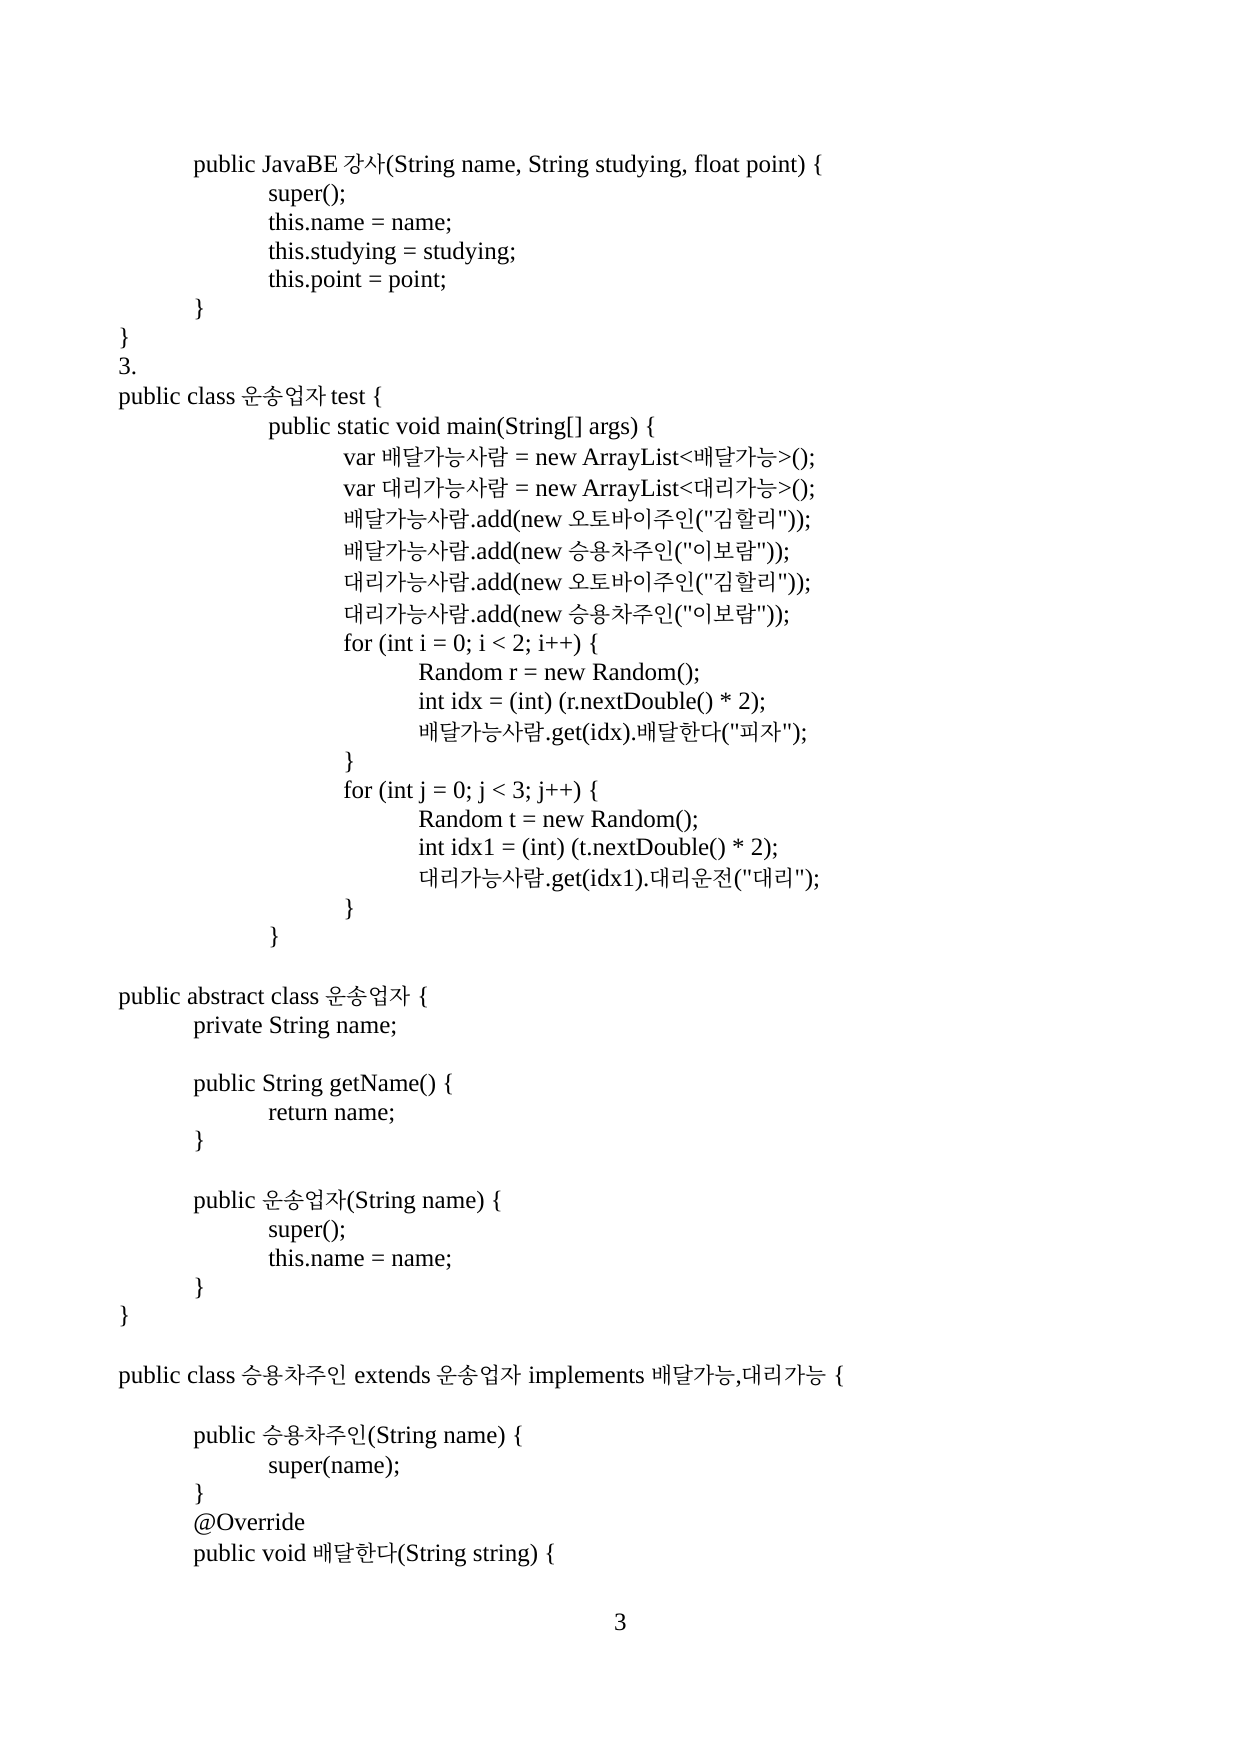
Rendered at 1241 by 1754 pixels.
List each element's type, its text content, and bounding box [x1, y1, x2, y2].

text for (int j = 0; j < 3; j++) { [118, 775, 1122, 804]
text var 배달가능사람 = new ArrayList<배달가능>(); [118, 440, 1122, 471]
text int idx = (int) (r.nextDouble() * 2); [118, 686, 1122, 715]
text 대리가능사람.get(idx1).대리운전("대리"); [118, 861, 1122, 893]
text 대리가능사람.add(new 오토바이주인("김할리")); [118, 566, 1122, 597]
text 배달가능사람.get(idx).배달한다("피자"); [118, 715, 1122, 746]
text } [118, 1125, 1122, 1154]
text public class 승용차주인 extends 운송업자 implements 배달가능,대리가능 { [118, 1358, 1122, 1389]
text } [118, 1478, 1122, 1507]
text super(); [118, 1214, 1122, 1243]
text } [118, 1272, 1122, 1301]
text return name; [118, 1097, 1122, 1125]
text public 운송업자(String name) { [118, 1183, 1122, 1214]
text Random r = new Random(); [118, 657, 1122, 686]
text 3. [118, 351, 1122, 379]
text public JavaBE강사(String name, String studying, float point) { [118, 147, 1122, 178]
text public class 운송업자test { [118, 379, 1122, 411]
text } [118, 893, 1122, 921]
text } [118, 746, 1122, 775]
text public abstract class 운송업자 { [118, 979, 1122, 1010]
text 대리가능사람.add(new 승용차주인("이보람")); [118, 597, 1122, 628]
text this.name = name; [118, 1243, 1122, 1272]
text this.studying = studying; [118, 236, 1122, 264]
text super(name); [118, 1450, 1122, 1478]
text public String getName() { [118, 1068, 1122, 1097]
text public 승용차주인(String name) { [118, 1418, 1122, 1450]
text 배달가능사람.add(new 승용차주인("이보람")); [118, 534, 1122, 566]
text 배달가능사람.add(new 오토바이주인("김할리")); [118, 503, 1122, 534]
text this.point = point; [118, 264, 1122, 293]
text } [118, 293, 1122, 322]
text public static void main(String[] args) { [118, 411, 1122, 440]
text } [118, 1301, 1122, 1329]
text super(); [118, 178, 1122, 207]
text this.name = name; [118, 207, 1122, 236]
text private String name; [118, 1010, 1122, 1039]
text Random t = new Random(); [118, 804, 1122, 832]
text } [118, 921, 1122, 950]
text @Override [118, 1507, 1122, 1536]
text public void 배달한다(String string) { [118, 1536, 1122, 1567]
text for (int i = 0; i < 2; i++) { [118, 628, 1122, 657]
text int idx1 = (int) (t.nextDouble() * 2); [118, 832, 1122, 861]
text } [118, 322, 1122, 351]
text var 대리가능사람 = new ArrayList<대리가능>(); [118, 471, 1122, 503]
